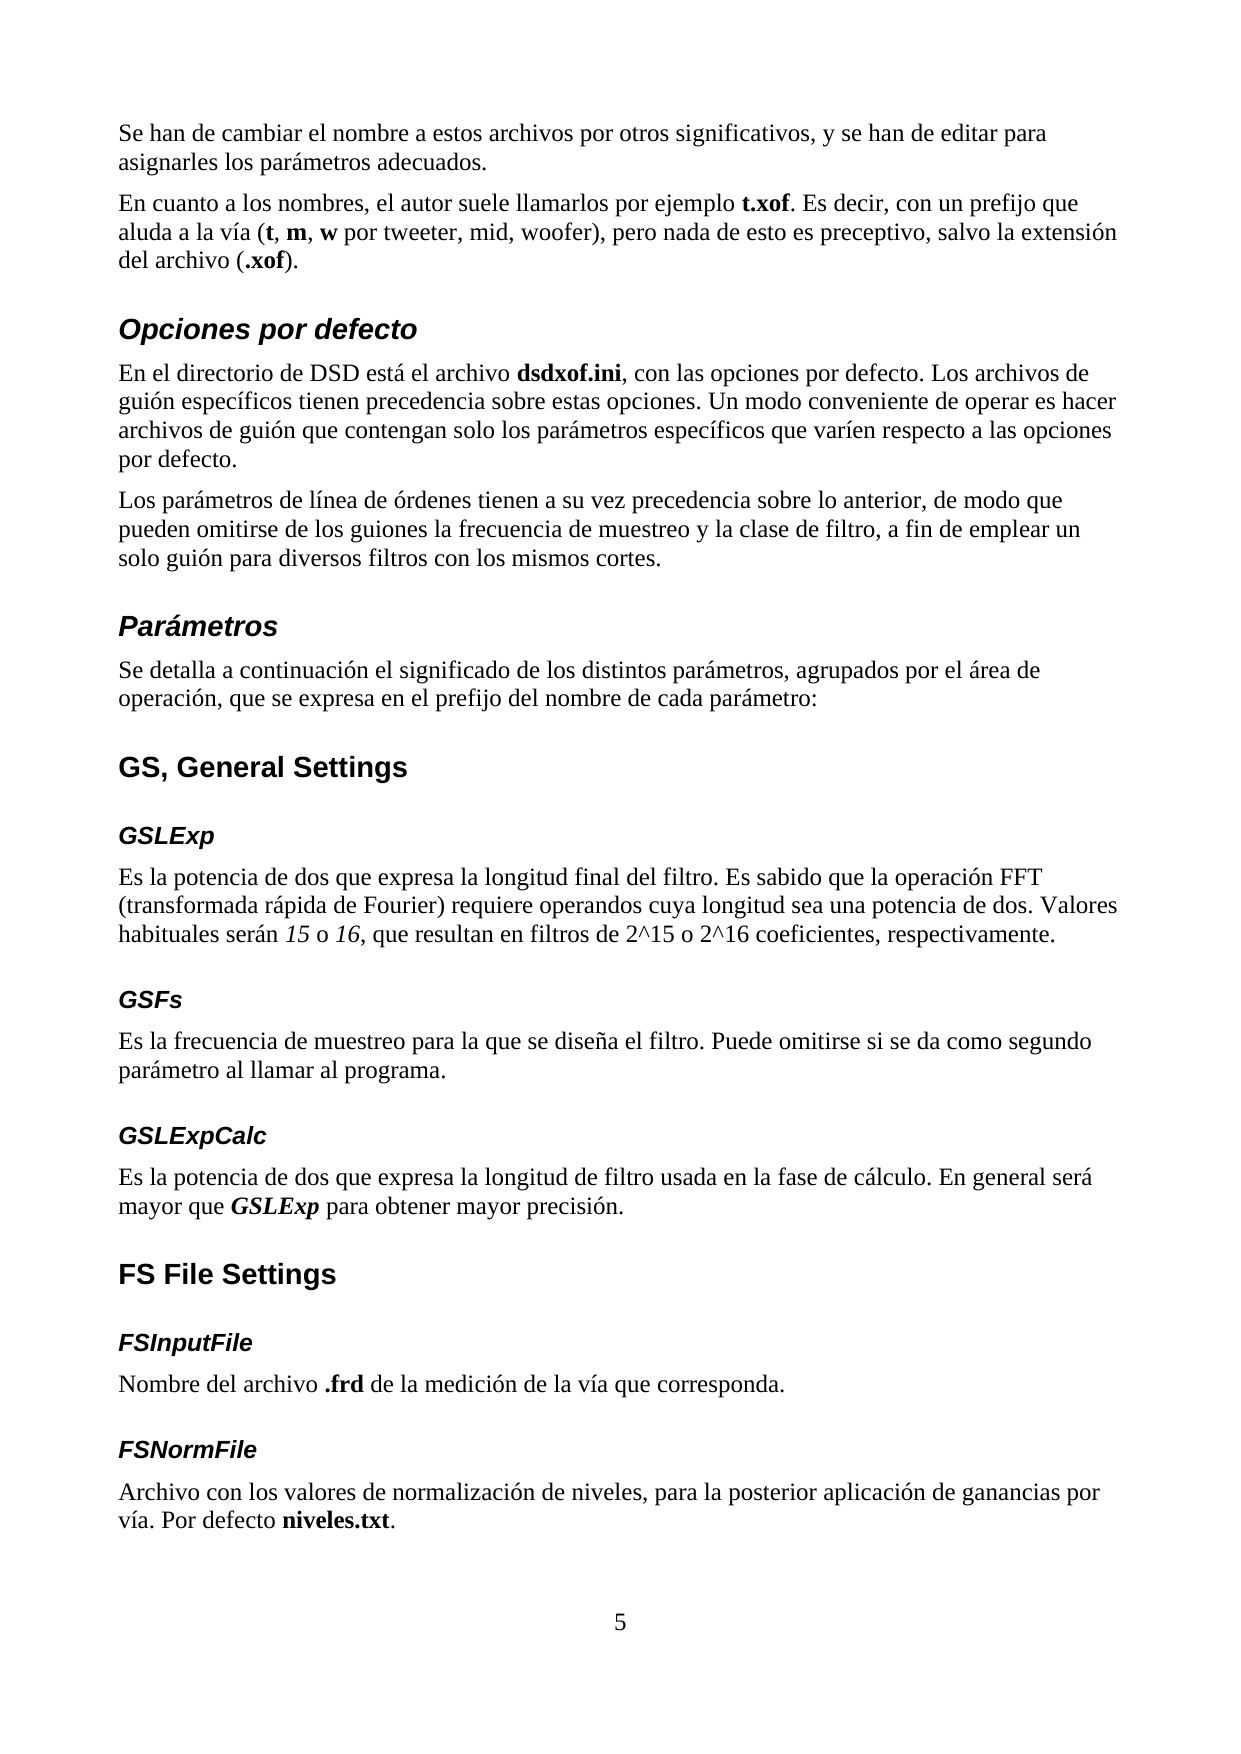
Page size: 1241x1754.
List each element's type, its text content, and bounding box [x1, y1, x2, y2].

subtitle GS, General Settings [118, 750, 1122, 783]
subtitle Opciones por defecto [118, 312, 1122, 345]
text Es la potencia de dos que expresa la longitud de filtro usada en la fase de cálculo. En general será mayor que GSLExp para obtener mayor precisión. [118, 1162, 1122, 1220]
text En el directorio de DSD está el archivo dsdxof.ini, con las opciones por defecto. Los archivos de guión específicos tienen precedencia sobre estas opciones. Un modo conveniente de operar es hacer archivos de guión que contengan solo los parámetros específicos que varíen respecto a las opciones por defecto. [118, 358, 1122, 473]
subtitle GSLExp [118, 821, 1122, 849]
subtitle GSLExpCalc [118, 1121, 1122, 1150]
subtitle FSNormFile [118, 1436, 1122, 1464]
text Los parámetros de línea de órdenes tienen a su vez precedencia sobre lo anterior, de modo que pueden omitirse de los guiones la frecuencia de muestreo y la clase de filtro, a fin de emplear un solo guión para diversos filtros con los mismos cortes. [118, 485, 1122, 571]
text Se detalla a continuación el significado de los distintos parámetros, agrupados por el área de operación, que se expresa en el prefijo del nombre de cada parámetro: [118, 655, 1122, 712]
subtitle FSInputFile [118, 1328, 1122, 1357]
subtitle Parámetros [118, 609, 1122, 642]
text Se han de cambiar el nombre a estos archivos por otros significativos, y se han de editar para asignarles los parámetros adecuados. [118, 118, 1122, 176]
text Es la potencia de dos que expresa la longitud final del filtro. Es sabido que la operación FFT (transformada rápida de Fourier) requiere operandos cuya longitud sea una potencia de dos. Valores habituales serán 15 o 16, que resultan en filtros de 2^15 o 2^16 coeficientes, respectivamente. [118, 862, 1122, 948]
text Archivo con los valores de normalización de niveles, para la posterior aplicación de ganancias por vía. Por defecto niveles.txt. [118, 1477, 1122, 1534]
subtitle FS File Settings [118, 1257, 1122, 1291]
text Nombre del archivo .frd de la medición de la vía que corresponda. [118, 1369, 1122, 1398]
text En cuanto a los nombres, el autor suele llamarlos por ejemplo t.xof. Es decir, con un prefijo que aluda a la vía (t, m, w por tweeter, mid, woofer), pero nada de esto es preceptivo, salvo la extensión del archivo (.xof). [118, 188, 1122, 274]
text Es la frecuencia de muestreo para la que se diseña el filtro. Puede omitirse si se da como segundo parámetro al llamar al programa. [118, 1026, 1122, 1084]
subtitle GSFs [118, 985, 1122, 1014]
